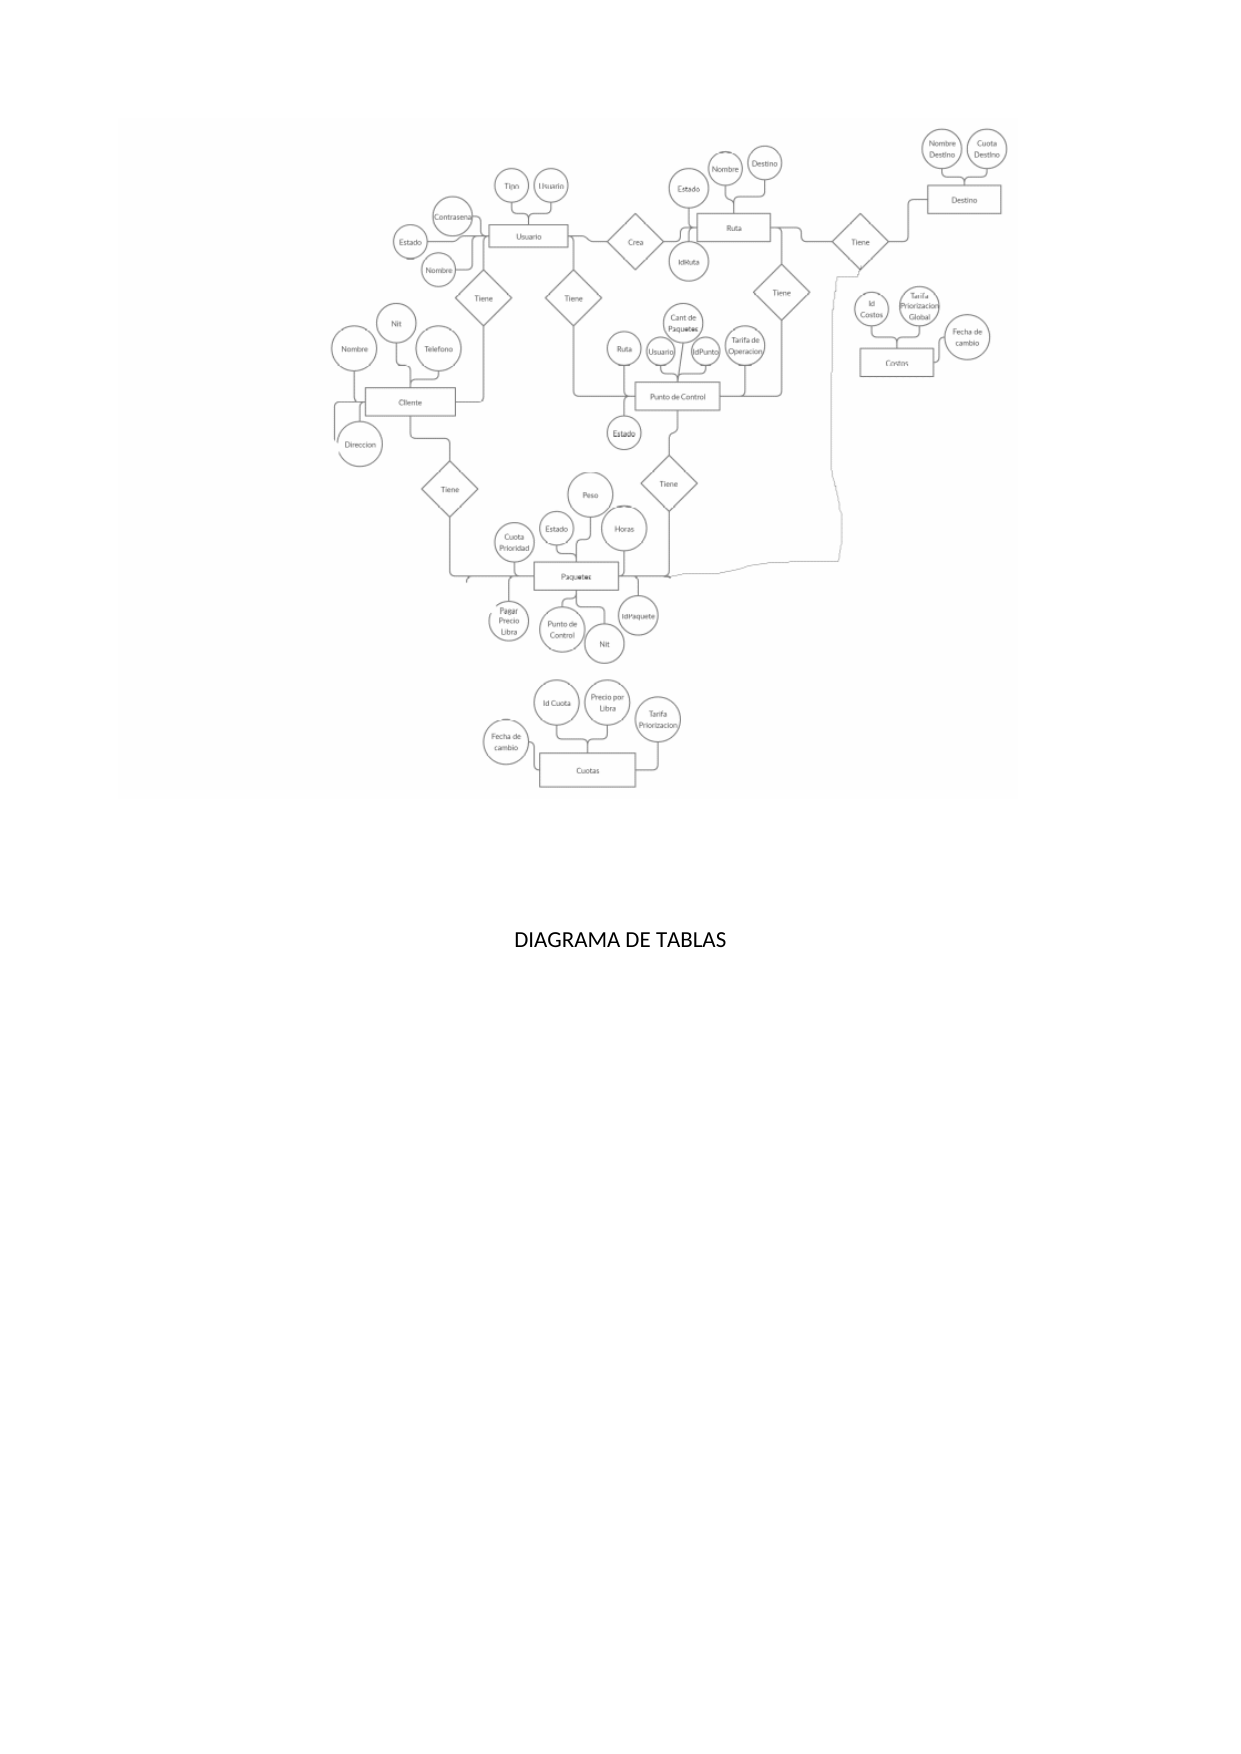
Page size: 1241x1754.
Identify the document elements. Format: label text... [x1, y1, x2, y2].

text DIAGRAMA DE TABLAS [118, 925, 1122, 953]
